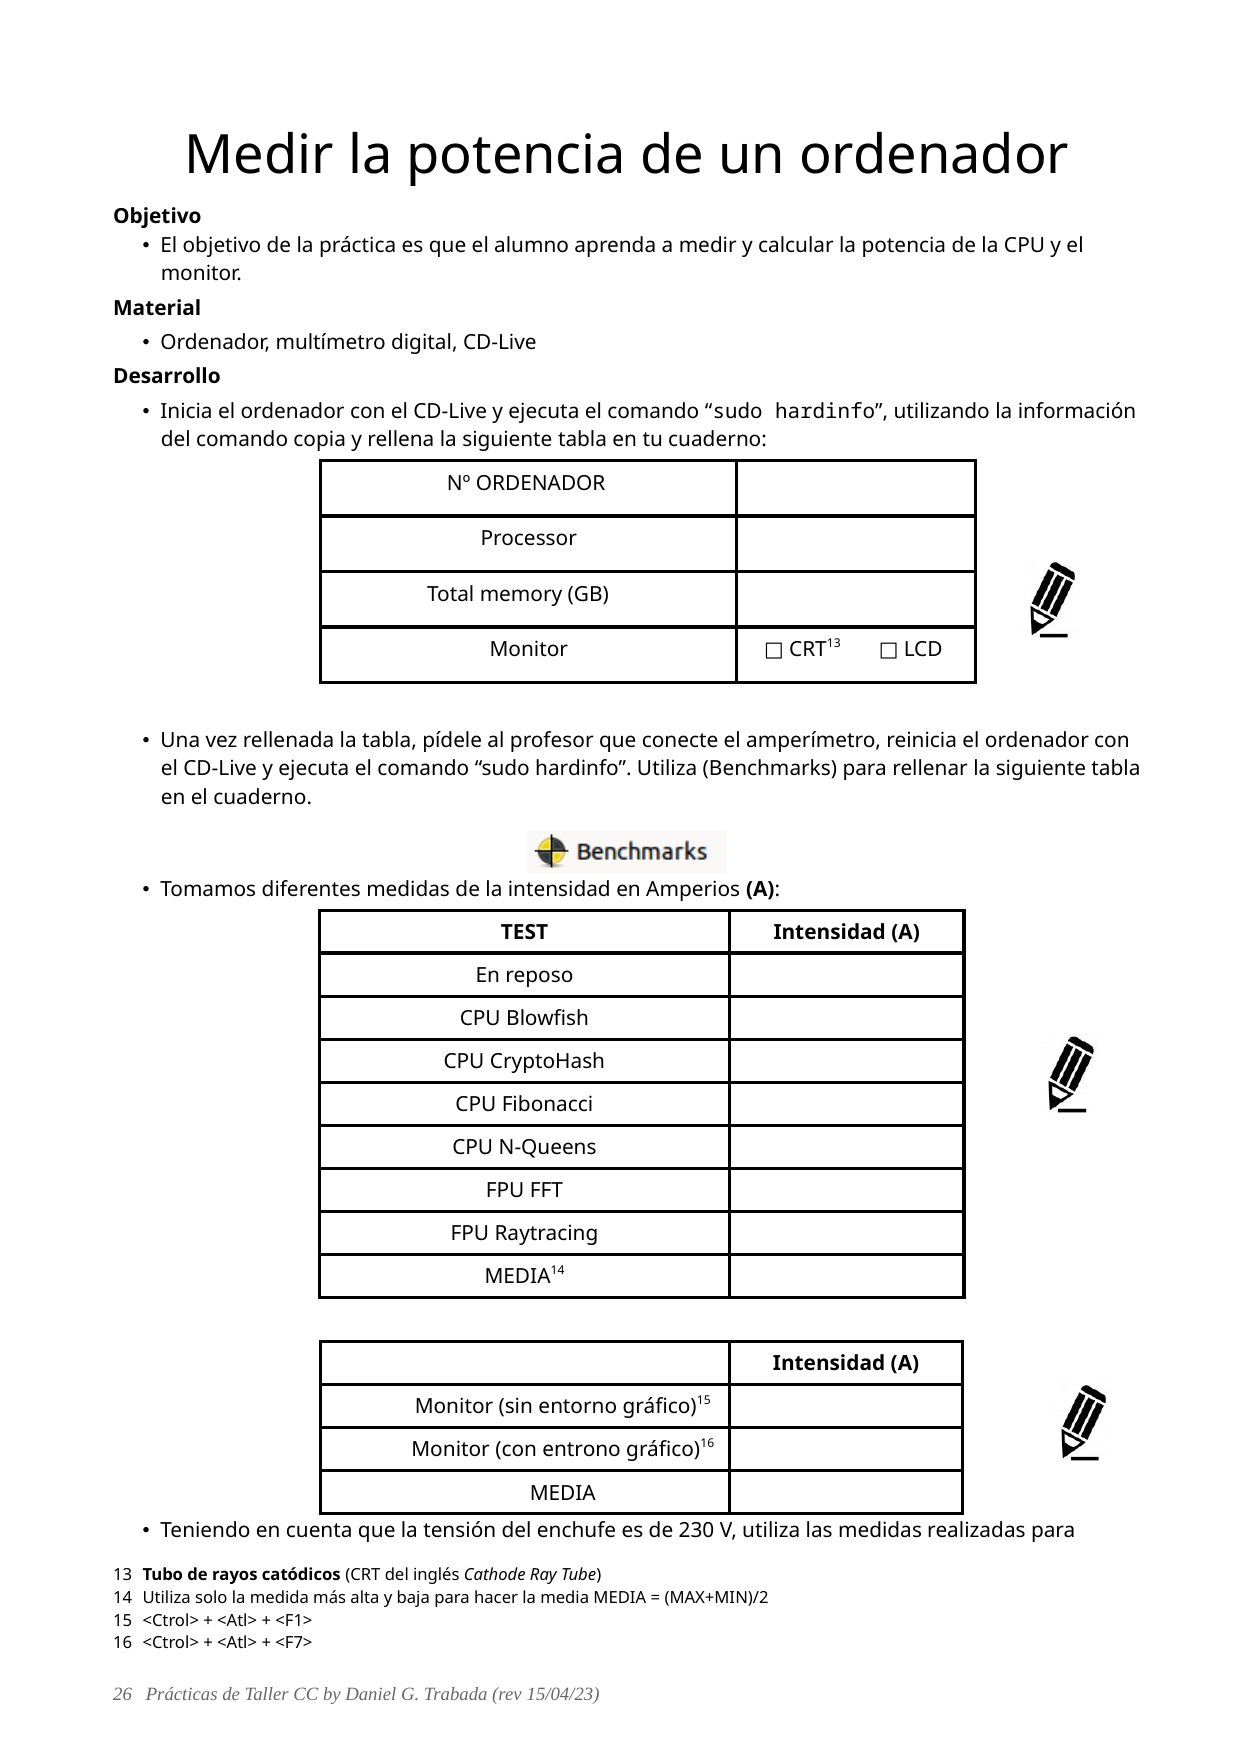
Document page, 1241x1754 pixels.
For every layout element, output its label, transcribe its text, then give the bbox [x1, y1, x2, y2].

table_cell [731, 998, 962, 1037]
table_cell Total memory (GB) [322, 573, 735, 625]
table_cell [731, 1213, 962, 1253]
list El objetivo de la práctica es que el alumno aprenda a medir y calcular la potencia de la CPU y el monitor. [142, 230, 1141, 287]
list Ordenador, multímetro digital, CD-Live [142, 327, 1141, 356]
table_cell FPU FFT [321, 1170, 728, 1209]
table_cell Monitor [322, 629, 735, 681]
table_cell [731, 1084, 962, 1123]
table_header Nº ORDENADOR [322, 462, 735, 514]
table_cell [731, 1170, 962, 1209]
picture [527, 830, 726, 874]
table_cell Monitor (con entrono gráfico) [322, 1429, 728, 1469]
table_cell [738, 518, 974, 570]
table_header TEST [321, 912, 728, 951]
table_cell [731, 1256, 962, 1296]
table_cell Processor [322, 518, 735, 570]
table_header Intensidad (A) [731, 912, 962, 951]
text Objetivo [113, 202, 1141, 230]
table_cell [738, 573, 974, 625]
table_cell [731, 1429, 961, 1469]
list Tomamos diferentes medidas de la intensidad en Amperios (A): [142, 823, 1141, 902]
text Material [113, 293, 1141, 321]
table_cell Monitor (sin entorno gráfico) [322, 1386, 728, 1426]
table_cell CPU Fibonacci [321, 1084, 728, 1123]
table_cell [731, 1127, 962, 1167]
list Una vez rellenada la tabla, pídele al profesor que conecte el amperímetro, reinicia el ordenador con el CD-Live y ejecuta el comando “sudo hardinfo”. Utiliza (Benchmarks) para rellenar la siguiente tabla en el cuaderno. [142, 725, 1141, 810]
list Teniendo en cuenta que la tensión del enchufe es de 230 V, utiliza las medidas realizadas para [142, 1515, 1141, 1543]
list Inicia el ordenador con el CD-Live y ejecuta el comando “sudo hardinfo”, utilizando la información del comando copia y rellena la siguiente tabla en tu cuaderno: [142, 396, 1141, 453]
picture [1051, 1380, 1112, 1461]
table_cell MEDIA [322, 1472, 728, 1512]
table_cell En reposo [321, 955, 728, 994]
table_header Intensidad (A) [731, 1343, 961, 1383]
table_cell FPU Raytracing [321, 1213, 728, 1253]
table_cell [731, 1041, 962, 1081]
table_cell CPU N-Queens [321, 1127, 728, 1167]
table_cell CPU Blowfish [321, 998, 728, 1037]
table_cell □ CRT □ LCD [738, 629, 974, 681]
picture [1020, 557, 1081, 638]
table_header [738, 462, 974, 514]
table_cell [731, 955, 962, 994]
picture [1038, 1032, 1100, 1113]
subtitle Medir la potencia de un ordenador [113, 115, 1141, 189]
table_header [322, 1343, 728, 1383]
text Desarrollo [113, 362, 1141, 390]
table_cell CPU CryptoHash [321, 1041, 728, 1081]
table_cell MEDIA [321, 1256, 728, 1296]
table_cell [731, 1472, 961, 1512]
table_cell [731, 1386, 961, 1426]
